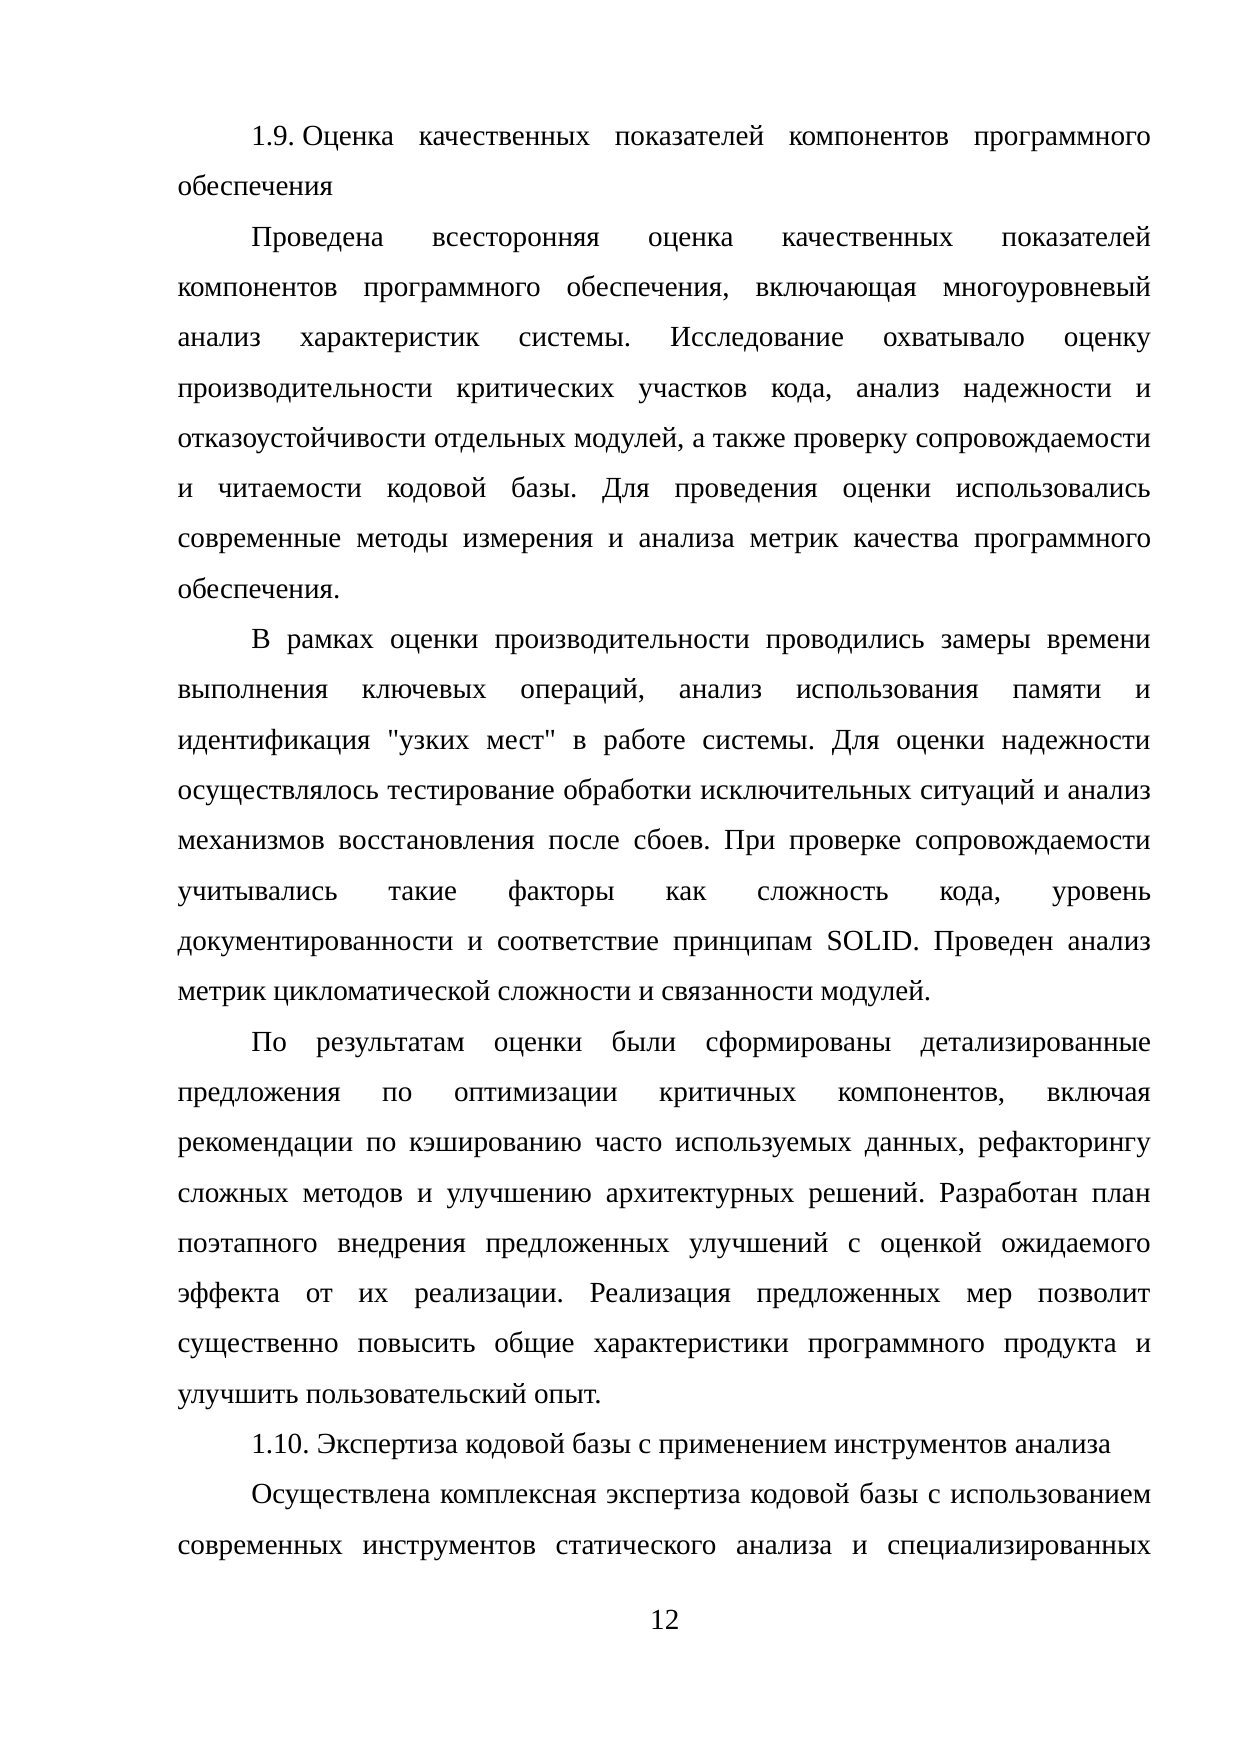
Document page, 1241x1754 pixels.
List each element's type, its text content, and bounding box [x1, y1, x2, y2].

text По результатам оценки были сформированы детализированные предложения по оптимизации критичных компонентов, включая рекомендации по кэшированию часто используемых данных, рефакторингу сложных методов и улучшению архитектурных решений. Разработан план поэтапного внедрения предложенных улучшений с оценкой ожидаемого эффекта от их реализации. Реализация предложенных мер позволит существенно повысить общие характеристики программного продукта и улучшить пользовательский опыт. [177, 1024, 1152, 1409]
subtitle Оценка качественных показателей компонентов программного обеспечения [177, 118, 1152, 202]
subtitle Экспертиза кодовой базы с применением инструментов анализа [177, 1426, 1152, 1460]
text Осуществлена комплексная экспертиза кодовой базы с использованием современных инструментов статического анализа и специализированных [177, 1477, 1152, 1560]
text В рамках оценки производительности проводились замеры времени выполнения ключевых операций, анализ использования памяти и идентификация "узких мест" в работе системы. Для оценки надежности осуществлялось тестирование обработки исключительных ситуаций и анализ механизмов восстановления после сбоев. При проверке сопровождаемости учитывались такие факторы как сложность кода, уровень документированности и соответствие принципам SOLID. Проведен анализ метрик цикломатической сложности и связанности модулей. [177, 621, 1152, 1007]
text Проведена всесторонняя оценка качественных показателей компонентов программного обеспечения, включающая многоуровневый анализ характеристик системы. Исследование охватывало оценку производительности критических участков кода, анализ надежности и отказоустойчивости отдельных модулей, а также проверку сопровождаемости и читаемости кодовой базы. Для проведения оценки использовались современные методы измерения и анализа метрик качества программного обеспечения. [177, 219, 1152, 604]
